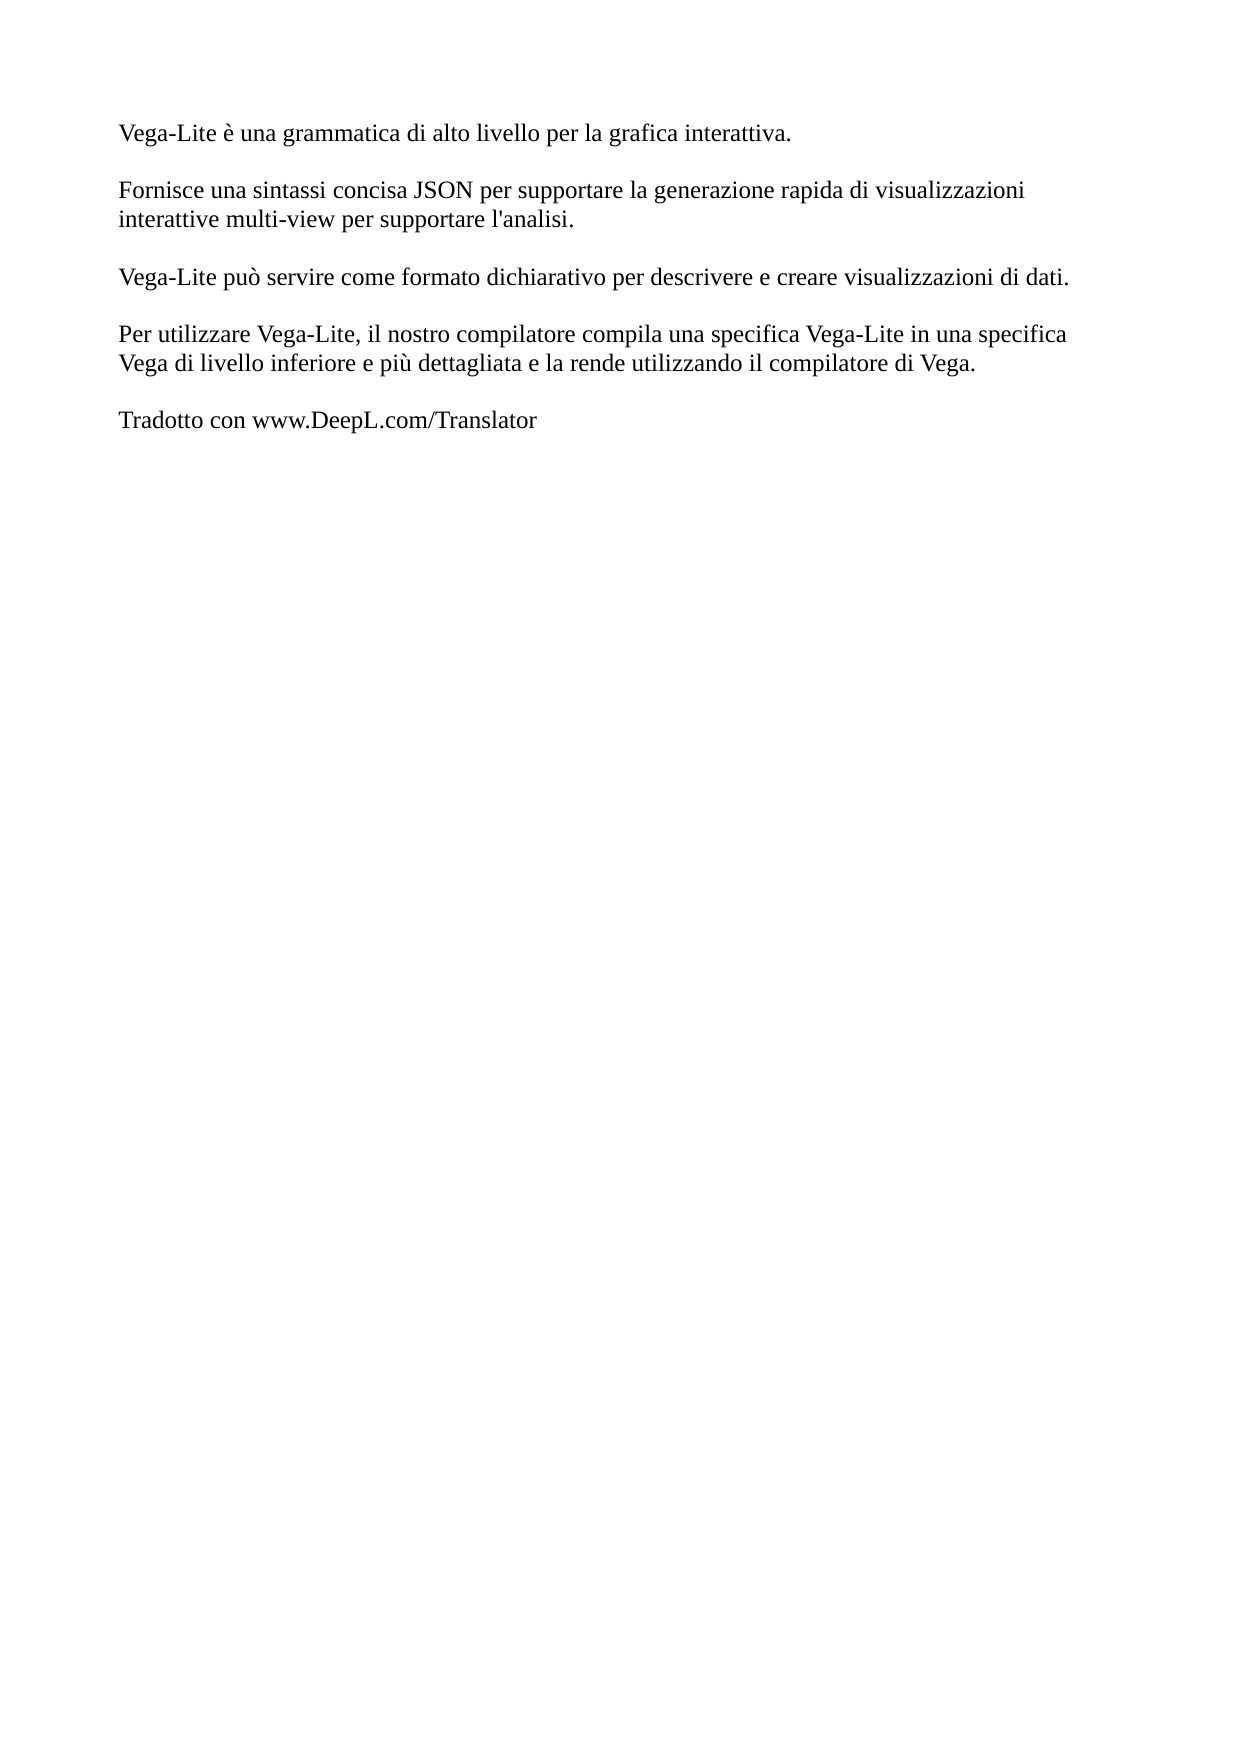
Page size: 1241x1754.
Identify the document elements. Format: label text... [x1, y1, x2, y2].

text Vega-Lite è una grammatica di alto livello per la grafica interattiva. [118, 118, 1122, 147]
text Vega-Lite può servire come formato dichiarativo per descrivere e creare visualizzazioni di dati. [118, 262, 1122, 291]
text Fornisce una sintassi concisa JSON per supportare la generazione rapida di visualizzazioni interattive multi-view per supportare l'analisi. [118, 176, 1122, 233]
text Per utilizzare Vega-Lite, il nostro compilatore compila una specifica Vega-Lite in una specifica Vega di livello inferiore e più dettagliata e la rende utilizzando il compilatore di Vega. Tradotto con www.DeepL.com/Translator [118, 319, 1122, 434]
